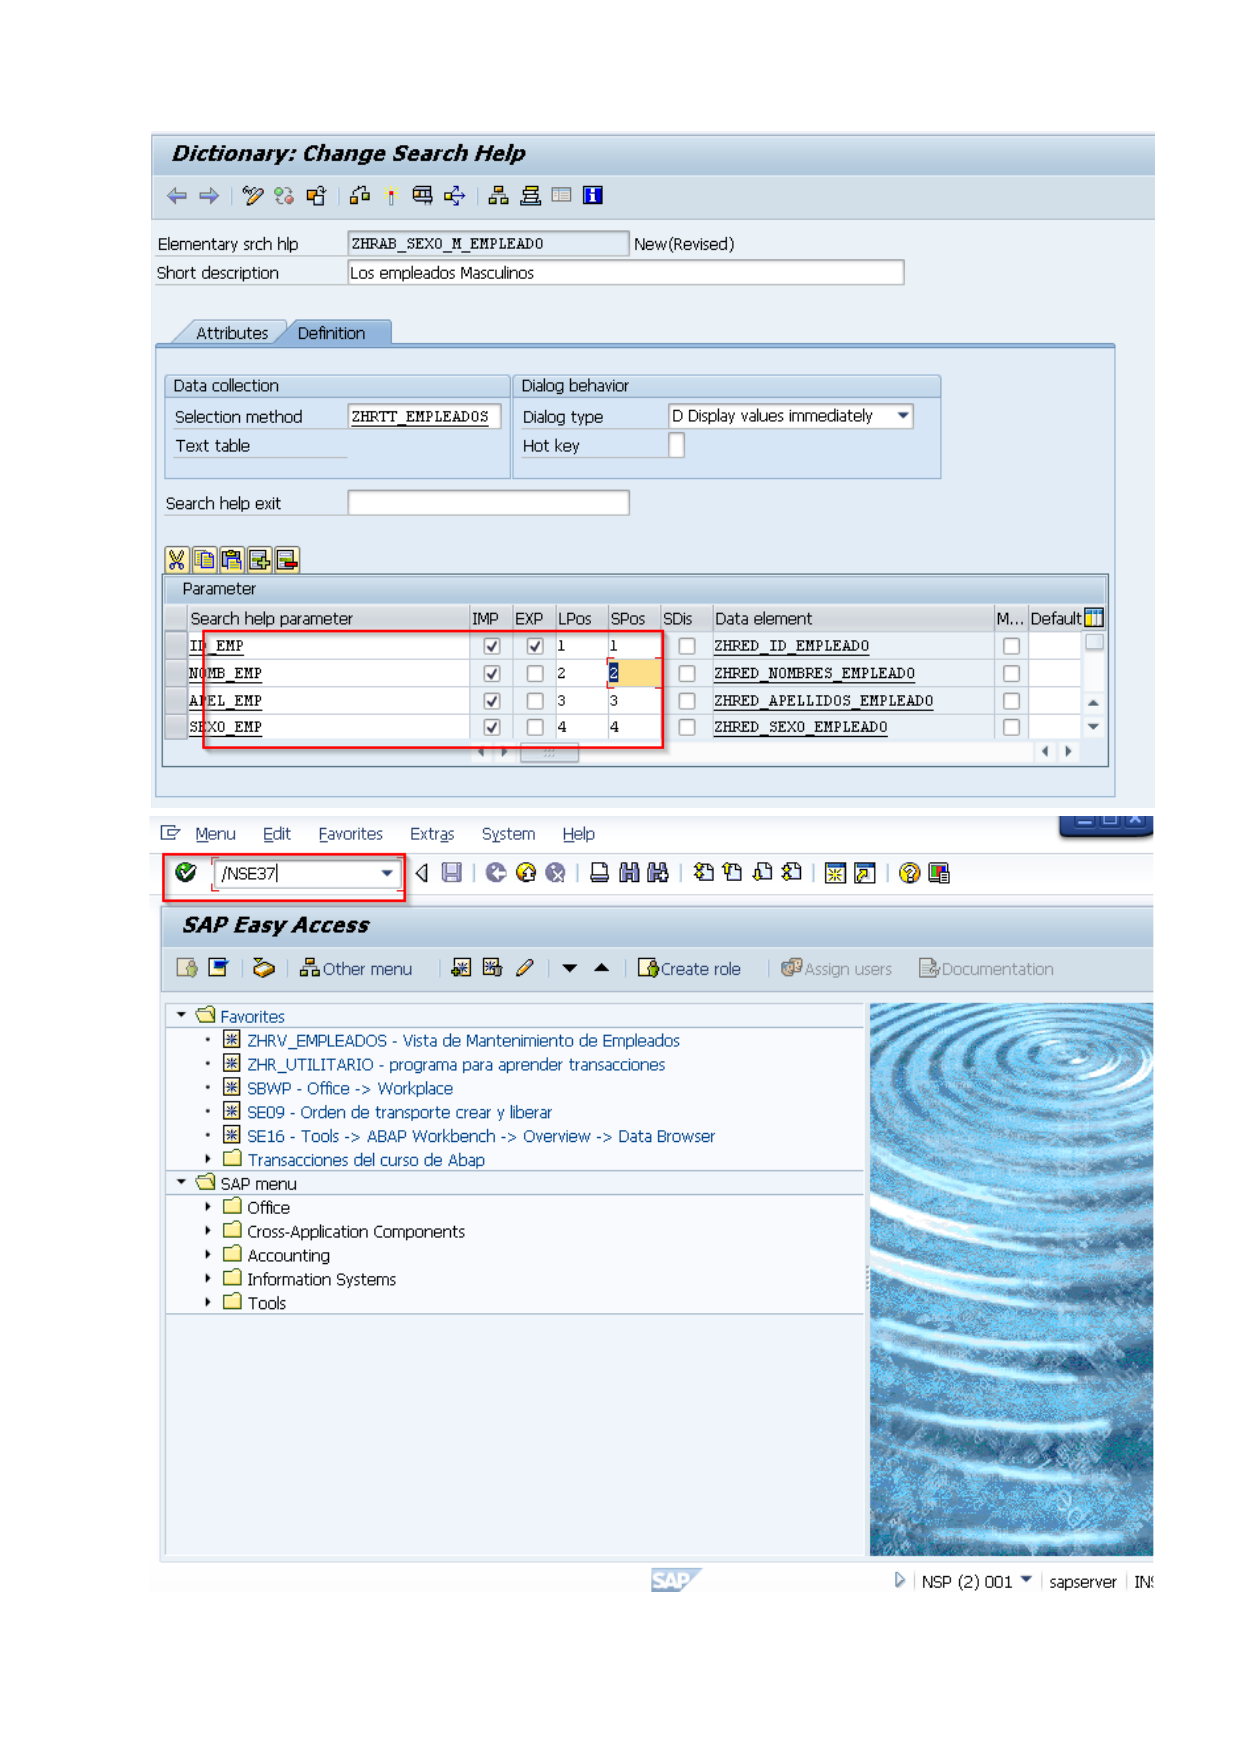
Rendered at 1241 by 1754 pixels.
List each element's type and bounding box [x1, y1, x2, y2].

picture [151, 131, 1155, 808]
picture [149, 816, 1154, 1592]
